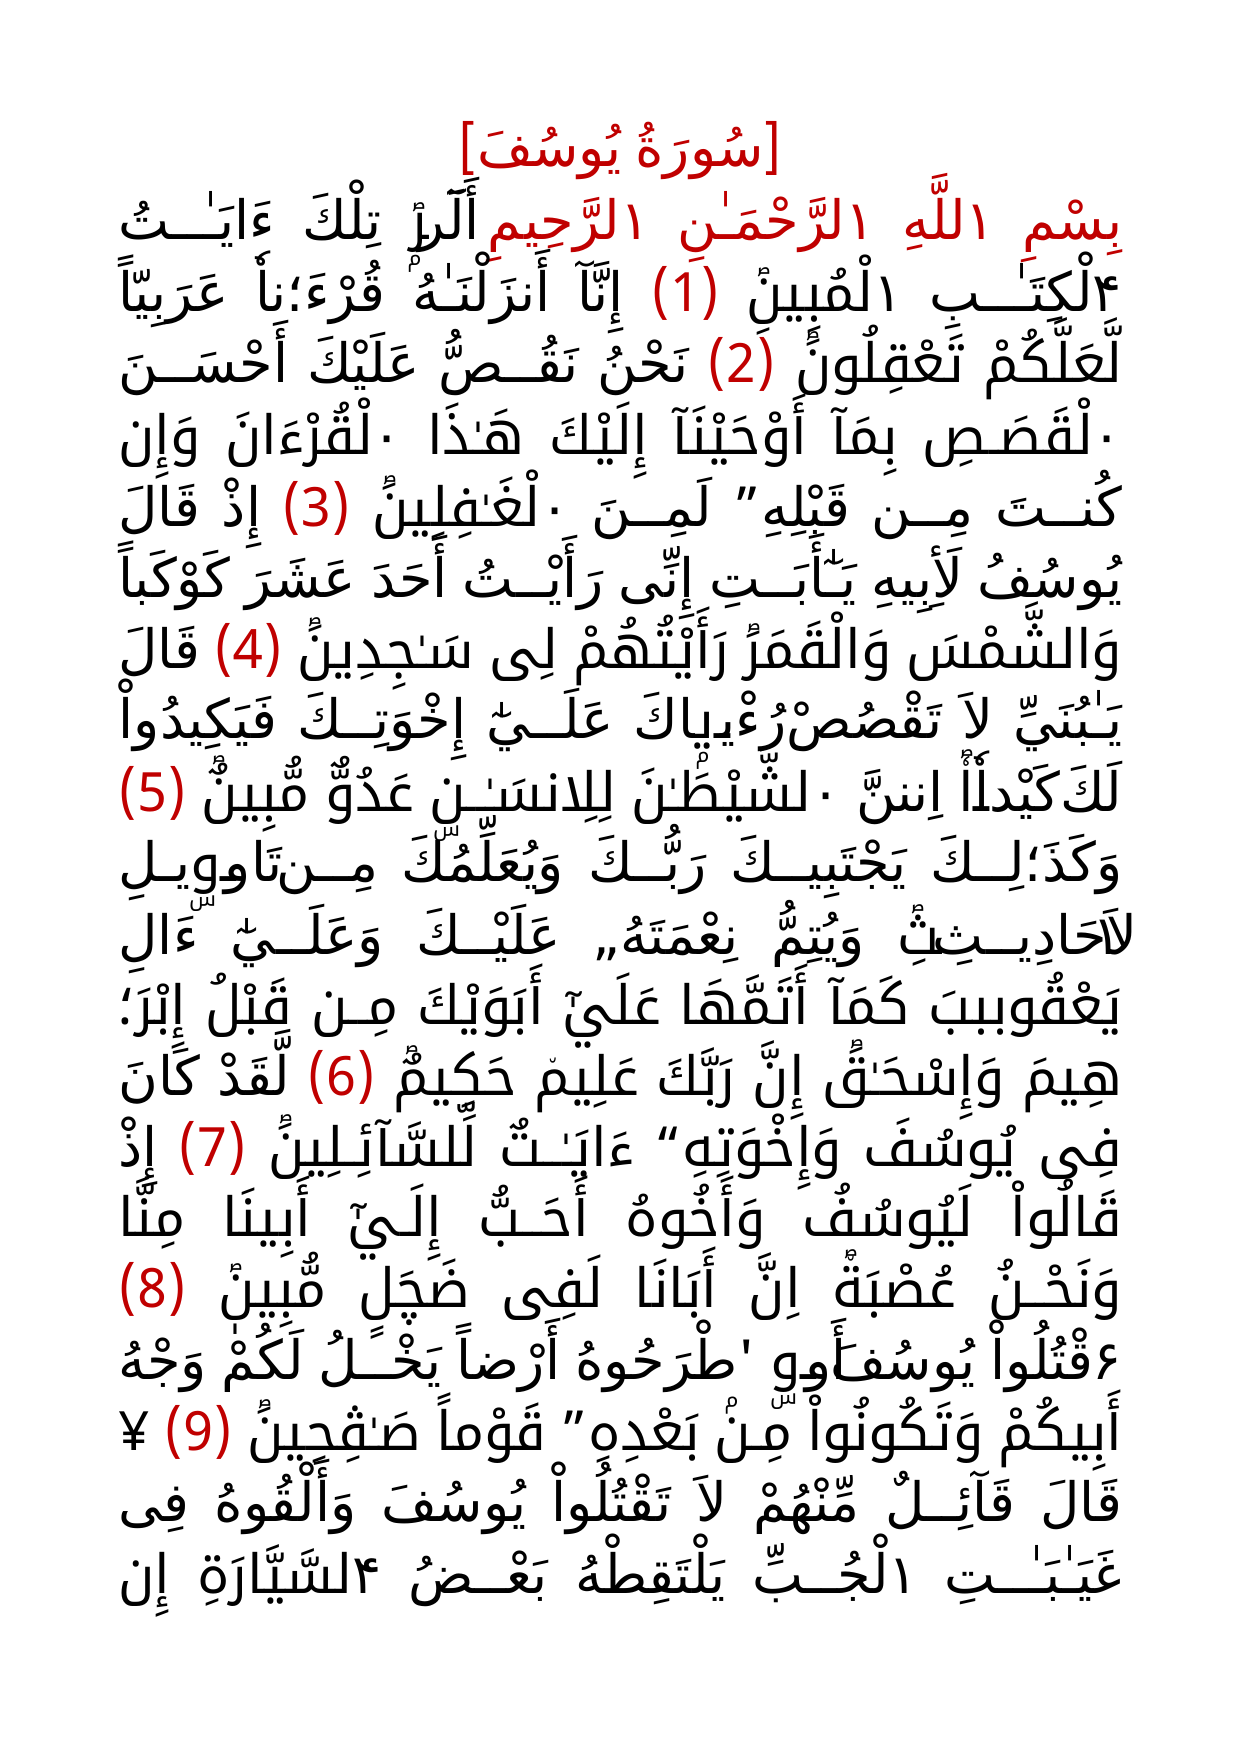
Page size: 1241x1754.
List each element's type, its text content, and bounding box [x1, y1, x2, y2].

text بِسْمِ ۱للَّهِ ۱لرَّحْمَـٰنِ ۱لرَّحِيمِ أَلَٓرۭؐ تِلْكَ ءَايَـٰــتُ ۴لْكِتَـٰــبِ ۱لْمُبِينِؐ (1) إِنَّآ أَنزَلْنَـٰهُ قُرْءَ؛ناٗ عَرَبِيّاً لَّعَلَّكُمْ تَعْقِلُونَؐ (2) نَحْنُ نَقُــصُّ عَلَيْكَ أَحْسَــنَ ۰لْقَصَـصِ بِمَآ أَوْحَيْنَآ إِلَيْكَ هَـٰذَا ۰لْقُرْءَانَ وَإِن كُنــتَ مِــن قَبْلِهِ” لَمِــنَ ۰لْغَـٰفِلِينَؐ (3) إِذْ قَالَ يُوسُفُ لَأِبِيهِ يَـٰٓأَبَــتِ إِنِّى رَأَيْــتُ أَحَدَ عَشَرَ كَوْكَباً وَالشَّمْسَ وَالْقَمَرَؐ رَأَيْتُهُمْ لِى سَـٰجِدِينَؐ (4) قَالَ يَـٰبُنَيِّ لاَ تَقْصُصْ رُءْيۭاكَ عَلَــيٰٓ إِخْوَتِــكَ فَيَكِيدُواْ لَكَ كَيْداٗؐ اِنننَّ ۰لشَّيْطَـٰنَ لِلِانسَـٰــنۣ عَدُوٌّ مُّبِينٌؐ (5) وَكَذَ؛لِــكَ يَجْتَبِيــكَ رَبُّــكَ وَيُعَلِّمُكَ مِــن تَاوۣيـلِ ۱لاَحَادِيــثِؐ وَيُتِمُّ نِعْمَتَهُ„ عَلَيْــكَ وَعَلَــيٰٓ ءَالِ يَعْقُوبببَ كَمَآ أَتَمَّهَا عَلَيٰٓ أَبَوَيْكَ مِــن قَبْلُ إِبْرَ؛هِيمَ وَإِسْحَـٰقَؐ إِنَّ رَبَّكَ عَلِيم٘ حَكِيمٌؐ (6) لَّقَدْ كَانَ فِى يُوسُفَ وَإِخْوَتِهِ“ ءَايَـٰــتٌ لِّلسَّآئِـلِينَؐ (7) إِذْ قَالُواْ لَيُوسُفُ وَأَخُوهُ أَحَــبُّ إِلَـيٰٓ أَبِينَا مِنَّا وَنَحْــنُ عُصْبَة٘ؐ اِنَّ أَبَانَا لَفِى ضَچَلٍ مُّبِينٖؐ (8) ۶قْتُلُواْ يُوسُفَ أَوۣ 'طْرَحُوهُ أَرْضاً يَخْــلُ لَكُمْ وَجْهُ أَبِيكُمْ وَتَكُونُواْ مِـنۢ بَعْدِهِ” قَوْماً صَـٰڤِحِينَؐ (9) ¥ قَالَ قَآئِــلٌ مِّنْهُمْ لاَ تَقْتُلُواْ يُوسُفَ وَأَلْقُوهُ فِى غَيَـٰبَـٰــتِ ۱لْجُــبِّ يَلْتَقِطْهُ بَعْــضُ ۴لسَّيَّارَةِ إِن كُنتُمْ فَـٰعِلِينَؐ (10) قَالُواْ يَـٰٓأَبَانَا مَا لَــكَ لاَ تَاﯫ عَلَيٰ يُوسُفَ وَإِنَّا لَهُ„ ڤَنَـٰصِحُونَؐ (11) أَرْسِلْهُ مَعَنَا غَداً يَرْتَعِ وَيَلْعَــبْ وَإِنَّا لَهُ„ لَحَـٰفِظُونَؐ (12) قَالَ إِنِّى ڤَيُحْزۣنُنِيَ أَن تَذْهَبُواْ بِهِ” وَأَخَافُ أَنْ يَّاكُلَهُ ۴لذِّيــبُ وَأَنتُمْ عَنْهُ غَـٰفِلُونَؐ (13) قَالُواْ لَـئِـــنَ اَكَلَهُ ۴لذِّيــبُ وَنَحْــنُ عُصْبَة٘ اِنَّآ إِذاً لَّخَـٰسِرُونَؐ (14) فَلَمَّا ذَهَبُواْ بِهِ” وَأَجْمَعُوٓاْ أَنننْ يَّجْعَلُوهُ فِى غَيَـٰبَـٰــتِ ۱لْجُــبِّ وَأَوْحَيْنَآ إِلَيْهِ لَتُنَبِّيؕنَّهُم بِأَمْرۣهِمْ هَـٰذَا وَهُمْ لاَ يَشْعُرُونَؐ (15) وَجَآءُوٓ أَبَاهُمْ عِشَآءً يَبْكُونَ (16) قَالُواْ يَـٰٓأَبَانَآ إِنَّا ذَهَبْنَا نَسْتَبِقُ وَتَرَكْنَا يُوسُفَ عِندَ مَتَـٰعِنَا فَأَكَلَهُ ۴لذِّيــبُؐ وَمَآ أَنتَ بِمُومِــنٍ لَّنَا وَلَوْ كُنَّا صَـٰدِقِينَؐ (17) وَجَآءُو عَلَيٰ قَمِيصِهِ” بِدَمٍ كَذِبٍؐ قَالَ بَلْ سَوَّلَــتْ لَكُمُ; أَنفُسُكُمُ; أَمْراًؐ فَصَبْرٌ جَمِيلٌؐ وَاللَّهُ ۴لْمُسْتَعَانُ عَلَــيٰ مَا تَصِفُونَؐ (18) وَجَآءَتْ سَيَّارَةٌ فَأَرْسَلُواْ وَارۣدَهُمْ فَأَدْلۭيٰ دَلْوَهُ„ قَالَ يَـٰبُشْرۭ؛يَ هَـٰذَا غُچَمٌؐ وَأَسَرُّوهُ بِضَـٰعَةًؐ وَاللَّهُ عَلِيمٛ بِمَا يَعْمَلُونَؐ (19) وَشَرَوْهُ بِثَمَــنٙ بَخْسٍ دَرَ؛هِمَ مَعْدُودَةٍ وَكَانُواْ فِيهِ مِنَ ۰لزَّ؛هِدِينَؐ (20) وَقَالَ ۰ﻟ﮲ 'شْتَرۭيٰهُ مِــن مِّصْرَ لِامْرَأَتِهِ“ أَكْرۣمِى مَثْوۭيٰهُ عَسۭيٰٓ أَنْ يَّنفَعَنَآ أَوْ نَتَّخِذَهُ„ وَلَداًؐ وَكَذَ؛لِــكَ مَكَّنَّا لِيُوسُفَ فِى ۱لاَرْضِ وَلِنُعَلِّمَهُ„ مِن تَاوۣيلِ ۱لاَحَادِيــثِؐ وَاللَّهُ غَالِــب٘ عَلَيٰٓ أَمْرۣهِؐ” وَچَكِــنَّ أَكْثَرَ ۰لنَّاسِ لاَ يَعْلَمُونَؐ (21) وَلَمَّا بَلَغَ أَشُدَّهُ; ءَاتَيْنَـٰهُ حُكْماً وَعِلْماًؐ وَكَذَ؛لِــكَ نَجْزۣى ۱ڤْمُحْسِنِينَؐ (22) ® وَرَ؛وَدَتْهُ ۴لتِى هُوَ فِى بَيْتِهَا عَــن نَّفْسِهِ” وَغَلَّقَــتِ ۱لاَبْوَ؛بببَ وَقَالَتْ هِيتَ لَــكَؐ قَالَ مَعَاذَ ۰للَّهِؐ إِنَّهُ„ رَبِّــيَ أَحْسَــنَ مَثْوۭايَؐ إِنَّهُ„ لاَ يُفْلِحُ ۴لظَّـٰلِمُونَؐ (23) وَلَقَدْ هَمَّــتْ بِهِؐ” وَهَمَّ بِهَا لَوْلآَ أَن رّۭءۭا بُرْهَـٰنَ رَبِّهِؐ” كَذَ؛لِــكَ لِنَصْرۣفَ عَنْهُ ۴لسُّوٓءَ وَاڤْفَحْشَآءَؐ اۭنَّهُ„ مِـنْ عِبَادِنَا ۰ڤْمُخْلَصِينَؐ (24) وَاسْتَبَقَا ۰لْبَابببَ وَقَدَّتتتْ قَمِيصَهُ„ مِن دُبُرٍ وَأَلْفَيَا سَيِّدَهَا لَدَا ۰لْبَابببِؐ قَالَــتْ مَا جَزَآءُ مَنَ اَرَادَ بِأَهْلِكَ سُوٓءاٗ اِلٓاَّ أَنْ يُّسْجَنَ أَوْ عَذَاب٘ اَلِيمٌؐ (25) قَالَ هِيَ رَ؛وَدَتْنِى عَن نَّفْسِىؐ وَشَهِدَ شَاهِدٌ مِّــنَ اَهْلِهَآ إِننن كَانَ قَمِيصُهُ„ قُدَّ مِن قُبُلٍ فَصَدَقَــتْ وَهُوَ مِــنَ ۰لْكَـٰذِبِينَ (26) وَإِننن كَانَ قَمِيصُهُ„ قُدَّ مِن دُبُرٍ فَكَذَبَــتْؐ وَهُوَ مِــنَ ۰لصَّـٰدِقِينَؐ (27) فَلَمَّا رۭءۭا قَمِيصَهُ„ قُدَّ مِن دُبُرٍ قَالَ إِنَّهُ„ مِــن كَيْدِكُنَّ إِنَّ كَيْدَكُنَّ عَظِيمٌؐ (28) يُوسُفُ أَعْرۣضضضْ عَنْ هَـٰذَاؐ وَاسْتَغْفِـرۣى لِذَنۢبِــكِ إِنَّــكِ كُنــتِ مِــنَ ۰لْخَاطِـِٕينَؐ (29) وَقَالَ نِسْوَةٌ فِى ۱لْمَدِينَةِ 'مْرَأَتتتُ ۴لْعَزۣيزۣ تُرَ؛وۣدُ فَتۭيٰهَا عَــن نَّفْسِهِ” قَدْ شَغَفَهَا حُبّاٗؐ اِنَّا لَنَرۭيٰهَا فِى ضَچَـلٍ مُّبِـينٍؐ (30) فَلَمَّا سَمِعَــتْ بِمَكْرۣهِنَّ أَرْسَلَتِ اِلَيْهِنَّ وَأَعْتَدَتْ لَهُــنَّ مُتَّكَـٔاً وَءَاتَــتْ كُلَّ وَ؛حِدَةٍ مِّنْهُنَّ سِكِّيناً وَقَالَتُ ۶خْرُجْ عَلَيْهِـنَّؐ فَلَمَّا رَأَيْنَهُ; أَكْبَرْنَهُ„ وَقَطَّعْنَ أَيْدِيَهُنَّ وَقُلْــنَ حَـٰشَ لِلهِ مَا هَـٰذَا بَشَراٗؐ اِنْ هَـٰذَآ إِلاَّ مَلَــكٌ كَرۣيمٌؐ (31) قَالَــتْ فَذَ؛لِكُنَّ ۰ﻟ﮲ لُمْتُنَّنِى فِيهِؐ وَلَقَدْ رَ؛وَدتُّهُ„ عَــن نَّفْسِهِ” فَاسْتَعْصَمَؐ وَلَئِن لَّمْ يَفْعَــلْ مَآ ءَامُرُهُ„ ڤَيُسْجَنَنَّ وَلَيَكُوناً مِّــنَ ۰لصَّـٰغِرۣينَؐ (32) © قَالَ رَبِّ ۱لسِّجْنُ أَحَبُّ إِلَــيَّ مِمَّا يَدْعُونَنِىٓ إِلَيْهِ وَإِلاَّ تَصْرۣفْ عَنِّى كَيْدَهُنَّ أَصْبُ إِلَيْهِنَّ وَأَكُــن مِّنَ ۰لْجَـٰهِلِينَؐ (33) فَاسْتَجَابَ لَهُ„ رَبُّهُ„ فَصَرَفَ عَنْهُ كَيْدَهُنَّؐ إِنَّهُ„ هُوَ ۰لسَّمِيعُ ۴لْعَلِيمُؐ (34) ثُمَّ بَدَا لَهُم مِّـنۢ بَعْدِ مَا رَأَوُاْ ۴لاَيَـٰــتِ ڤَيَسْجُنُنَّهُ„ حَتَّــيٰ حِينٍؐ (35) وَدَخَــلَ مَعَهُ ۴لسِّجْــنَ فَتَيَـٰــنۣؐ قَالَ أَحَدُهُمَآ إِنِّيَ أَرۭيٰنِــيَ أَعْصِرُ خَمْراًؐ وَقَالَ ۰لاَخَرُ إِنِّيَ أَرۭيٰنِــيَ أَحْمِلُ فَوْقَ رَأْسِى خُبْزاً تَاكُلُ ۴لطَّيْرُ مِنْهُؐ نَبِّيؔنَا بِتَاوۣيلِهِ“ إِنَّا نَرۭيٰــكَ مِــنَ ۰ڤْمُحْسِنِينَؐ (36) قَالَ لاَ يَاتِيكُمَا طَعَامٌ تُرْزَقَـٰنِهِ“ إِلاَّ نَبَّأْتُكُمَا بِتَاوۣيلِهِ” قَبْلَ أَنْ يَّاتِيَكُمَاؐ ذَ؛لِكُمَا مِمَّا عَلَّمَنِى رَبِّيَؐ إِنِّى تَرَكْــتُ مِلَّةَ قَوْمٍ لاَّ يُومِنُونَ بِاللَّهِ وَهُم بِالاَخِرَةِ هُمْ كَـٰفِرُونَؐ (37) وَاتَّبَعْــتُ مِلَّةَ ءَابَآءِيَ إِبْرَ؛هِيمَ وَإِسْحَـٰقَ وَيَعْقُوبببَؐ مَا كَانَ لَنَآ أَن نُّشْرۣكككَ بِاللَّهِ مِن شَيْءٍؐ ذَ؛لِــكَ مِـن فَضْـلِ ۱للَّهِ عَلَيْنَا وَعَلَي ۰لنَّاسِؐ وَچَكِــنَّ أَكْثَرَ ۰لنَّاسسسِ لاَ يَشْكُرُونَؐ (38) يَـٰصَـٰحِبَيِ ۱ڤسِّجْــنۣ ءَآرْبَابٌ مُّتَفَرّۣقُونَ خَيْر٘ اَمِ ۱للَّهُ ۴لْوَ؛حِدُ ۴لْقَهَّارُؐ (39) مَا تَعْبُدُونَ مِن دُونِهِ“ إِلٓاَّ أَسْمَآءً سَمَّيْتُمُوهَآ أَنتُمْ وَءَابَآؤُكُم مَّآ أَنزَلَ ۰للَّهُ بِهَا مِــن سُلْطَـٰنٖؐ اِنِ ۱لْحُكْمُ إِلاَّ لِلهِؐ أَمَرَ أَلاَّ تَعْبُدُوٓاْ إِلٓاَّ إِيَّاهُؐ ذَ؛لِكَ ۰لدِّيــنُ ۴لْقَيِّمُؐ وَچَكِنَّ أَكْثَرَ ۰لنَّاسسسِ لاَ يَعْلَمُونَؐ (40) يَـٰصَـٰحِبَــيۣ ۱لسِّجْـنِ أَمَّــآ أَحَدُكُمَا فَيَسْقِى رَبَّهُ„ خَمْراًؐ وَأَمَّا ۰لاَخَرُ فَيُصْلَــبُ فَتَاكُلُ ۴لطَّيْرُ مِن رَّأْسِهِؐ” قُضِــيَ ۰لاَمْرُ ۴ﻟ﮲ فِيهِ تَسْتَفْتِيَـٰنِؐ (41) ® وَقَالَ لِلذِى ظَــنَّ أَنَّهُ„ نَاجٍ مِّنْهُمَا ۸ذْكُرْنِى عِندَ رَبِّكَؐ فَأَنسۭيٰهُ ۴لشَّيْطَـٰنُ ذِكْرَ رَبِّهِ” فَلَبِــثَ فِى ۱لسِّجْنِ بِضْعَ سِنِينَؐ (42) وَقَالَ ۰لْمَلِــكُ إِنِّيَ أَرۭيٰ سَبْعَ بَقَرَ؛تتتٍ سِمَانٍ يَاكُلُهُــنَّ سَبْع٘ عِجَافٌ وَسَبْعَ سُنۢبُچَــتٖ خُضْرٍ وَٱُخَرَ يَابِسَـٰــتٍؐ يَـٰٓأَيُّهَا ۰لْمَلُءَ اَ۬فْتُونِى فِى رُءْيۭـٰيَ إِن كُنتُمْ لِلرُّءْيۭا تَعْبُرُونَؐ (43) قَالُوٓاْ أَضْغَـٰثُ أَحْچَمٍؐ وَمَا نَحْـنُ بِتَاوۣيـلِ ۱لاَحْچَمِ بِعَـٰلِمِيـنَؐ (44) وَقَالَ ۰ﻟ﮲ نَجَا مِنْهُمَا وَادَّكَرَ بَعْدَ ٱُمَّةٖ اَنَآ ٱُنَبِّيؖكُم بِتَاوۣيلِهِ” فَأَرْسِلُونِؐ (45) يُوسُفُ أَيُّهَا ۰لصِّدِّيقُ أَفْتِنَا فِى سَبْعِ بَقَرَ؛تتتٍ سِمَانٍ يَاكُلُهُــنَّ سَبْع٘ عِجَافٌ وَسَبْعِ سُنۢبُچَــتٖ خُضْرٍ وَٱُخَرَ يَابِسَـٰــتٍ لَّعَلِّيَ أَرْجِعُ إِلَــي ۰لنَّاسسسِ لَعَلَّهُمْ يَعْلَمُونَؐ (46) قَالَ تَزْرَعُونَ سَبْعَ سِنِيــنَ دَأْباًؐ فَمَا حَصَدتُّمْ فَذَرُوهُ فِى سُنۢبُلِهِ“ إِلاَّ قَلِيلًا مِّمَّا تَاكُلُونَؐ (47) ثُمَّ يَاتِى مِـنۢ بَعْدِ ذَ؛لِــكَ سَبْعٌ شِدَادٌ يَاكُلْــنَ مَا قَدَّمْتُمْ لَهُــنَّ إِلاَّ قَلِيلًا مِّمَّا تُحْصِنُونَؐ (48) ثُمَّ يَاتِى مِـنۢ بَعْدِ ذَ؛لِــكَ عَامٌ فِيهِ يُغَاثُ ۴لنَّاسُ وَفِيهِ يَعْصِرُونَؐ (49) وَقَالَ ۰لْمَلِــكُ èيتُونِى بِهِؐ” فَلَمَّا جَآءَهُ ۴لرَّسُولُ قَالَ "رْجِعِ اِلَيٰ رَبِّــكَ فَسْـَٔلْهُ مَا بَالُ ۴لنِّسْوَةِ ۱لــتِى قَطَّعْنَ أَيْدِيَهُنَّؐ إِنَّ رَبِّى بِكَيْدِهِــنَّ عَلِيمٌؐ (50) قَالَ مَا خَطْبُكُــنَّ إِذْ رَ؛وَدتُّنَّ يُوسُفَ عَــن نَّفْسِهِؐ” قُلْــنَ حَـٰشَ لِلهِ مَا عَلِمْنَا عَلَيْهِ مِن سُوٓءٍؐ قَالَــتِ 'مْرَأَتتتُ ۴لْعَزۣيزۣ ۱چَـــنَ حَصْحَصَ ۰لْحَــقُّ أَنَا رَ؛وَدتُّهُ„ عَن نَّفْسِهِ” وَإِنَّهُ„ لَمِــنَ ۰لصَّـٰدِقِينَؐ (51) ذَ؛لِــكَ لِيَعْلَمَ أَنِّى لَمَ اَخُنْهُ بِالْغَيْبِ وَأَنَّ ۰للَّهَ لاَ يَهْدِى كَيْدَ ۰لْخَآئِنِينَؐ (52) ¤ وَمَآ ٱُبَرّۣىُٔ نَفْسِيَؐ إِنَّ ۰لنَّفْــسَ لَأَمَّارَةٛ بِالسُّوٓءِ الاَّ مَا رَحِمَ رَبِّيَؐ إِنَّ رَبِّى غَفُورٌ رَّحِيمٌؐ (53) وَقَالَ ۰لْمَلِــكُ èيتُونِى بِهِ“ أَسْتَخْلِصْهُ لِنَفْسِىؐ فَلَمَّا كَلَّمَهُ„ قَالَ إِنَّــكَ ۰لْيَوْمَ لَدَيْنَا مَكِين٘ اَمِينٌؐ (54) قَالَ "جْعَلْنِى عَلَــيٰ خَزَآئِـنِ ۱لاَرْضِ إِنِّى حَفِيظ٘ عَلِيمٌؐ (55) وَكَذَ؛لِــكَ مَكَّنَّا لِيُوسُفَ فِى ۱لاَرْضِ يَتَبَوَّٱُ مِنْهَا حَيْــثُ يَشَآءُؐ نُصِيــبُ بِرَحْمَتِنَا مَــن نَّشَــآءُ وَلاَ نُضِيعُ أَجْرَ ۰ڤْمُحْسِنِينَؐ (56) وَلَأَجْرُ ۴لاَخِرَةِ خَيْرٌ لِّلذِينَ ءَامَنُواْ وَكَانُواْ يَتَّقُونَؐ (57) وَجَآءَ اۭخْوَةُ يُوسُفَ فَدَخَلُواْ عَلَيْهِ فَعَرَفَهُمْ وَهُمْ لَهُ„ مُنكِرُونَؐ (58) وَلَمَّا جَهَّزَهُم بِجَهَازۣهِمْ قَالَ "يتُونِى بِأَخٍ لَّكُم مِّنَ اَبِيكُمُؐ; أَلاَ تَرَوْنَ أَنِّيَ ٱُوفِى ۱لْكَيْلَ وَأَنَا خَيْرُ ۴لْمُنزۣلِينَؐ (59) فَإِن لَّمْ تَاتُونِى بِهِ” فَلاَ كَيْــلَ لَكُمْ عِندِى وَلاَ تَقْرَبُونِؐ (60) قَالُواْ سَنُرَ؛وۣدُ عَنْهُ أَبَاهُ وَإِنَّا لَفَـٰعِلُونَؐ (61) وَقَالَ لِفِتْيَتِهِ 'جْعَلُواْ بِضَـٰعَتَهُمْ فِى رۣحَالِهِمْ لَعَلَّهُمْ يَعْرۣفُونَهَآ إِذَا "نقَلَبُوٓاْ إِلَــيٰٓ أَهْلِهِمْ لَعَلَّهُمْ يَرْجِعُونَؐ (62) فَلَمَّا رَجَعُوٓاْ إِلَـيٰٓ أَبِيهِمْ قَالُواْ يَـٰٓأَبَانَا مُنِعَ مِنَّا ۰لْكَيْلُ فَأَرْسِــلْ مَعَنَآ أَخَانَا نَكْتَلْ وَإِنَّا لَهُ„ لَحَـٰفِظُونَؐ (63) قَالَ هَــلَ —امَنُكُمْ عَلَيْهِ إِلاَّ كَمَآ أَمِنتُكُمْ عَلَـيٰٓ أَخِيهِ مِن قَبْـلُؐ فَاللَّهُ خَيْر٘ حِفْظاًؐ وَهُوَ أَرْحَمُ ۴لرَّ؛حِمِينَؐ (64) وَلَمَّا فَتَحُواْ مَتَـٰعَهُمْ وَجَدُواْ بِضَـٰعَتَهُمْ رُدَّتتتِ اِلَيْهِمْ قَالُواْ يَـٰٓأَبَانَا مَا نَبْغِىؐ هَـٰذِهِ” بِضَـٰعَتُنَا رُدَّتتتِ اِلَيْنَا وَنَمِيرُ أَهْلَنَا وَنَحْفَظُ أَخَانَا وَنَزْدَادُ كَيْلَ بَعِيرٍؐ ذَ؛لِــكَ كَيْــلٌ يَسِيرٌؐ (65) ® قَالَ لَنُ ۷رْسِلَهُ„ مَعَكُمْ حَتَّيٰ تُوتُونِ مَوْثِقاً مِّــنَ ۰للَّهِ لَتَاتُنَّنِى بِهِ“ إِلٓاَّ أَنْ يُّحَاطَ بِكُمْؐ فَلَمَّآ ءَاتَوْهُ مَوْثِقَهُمْ قَالَ ۰للَّهُ عَلَيٰ مَا نَقُولُ وَكِيـلٌؐ (66) وَقَالَ يَـٰبَنِــيَّ لاَ تَدْخُلُواْ مِـنۢ بَابببٍ وَ؛حِدٍ وَادْخُلُواْ مِنَ اَبْوَ؛بٍ مُّتَفَرّۣقَةٍؐ وَمَآ ٱُغْنِى عَنكُم مِّــنَ ۰للَّهِ مِن شَيْءٖؐ اِنننۣ ۱لْحُكْمُ إِلاَّ لِلهِؐ عَلَيْهِ تَوَكَّلْــتُؐ وَعَلَيْهِ فَلْيَتَوَكَّلِ ۱لْمُتَوَكِّلُونَؐ (67) وَلَمَّا دَخَلُواْ مِــنْ حَيْــثُ أَمَرَهُمُ; أَبُوهُم مَّا كَانَ يُغْنِى عَنْهُم مِّــنَ ۰للَّهِ مِن شَيْءٖ اِلاَّ حَاجَةً فِى نَفْسِ يَعْقُوبَ قَضۭيٰهَاؐ وَإِنَّهُ„ لَذُو عِلْمٍ لِّمَا عَلَّمْنَـٰهُؐ وَچَكِــنَّ أَكْثَرَ ۰لنَّاسسسِ لاَ يَعْلَمُونَؐ (68) وَلَمَّا دَخَلُواْ عَلَيٰ يُوسُفَ ءَاوۭيٰٓ إِلَيْهِ أَخَاهُؐ قَالَ إِنِّــيَ أَنَآ أَخُوكككَ فَلاَ تَبْتَئِـسْ بِمَا كَانُواْ يَعْمَلُونَؐ (69) فَلَمَّا جَهَّزَهُم بِجَهَازۣهِمْ جَعَلَ ۰لسِّقَايَةَ فِى رَحْـلِ أَخِيهِ ثُمَّ أَذَّنَ مُوَ۬ذِّن٘ اَيَّتُهَا ۰لْعِيرُ إِنَّكُمْ لَسَـٰرۣقُونَؐ (70) قَالُواْ وَأَقْبَلُواْ عَلَيْهِم مَّاذَا تَفْقِدُونَؐ (71) قَالُواْ نَفْقِدُ صُوَاعَ ۰لْمَلِكِؐ وَلِمَـن جَآءَ بِهِ” حِمْلُ بَعِيرٍ وَأَنَا بِهِ” زَعِيمٌؐ (72) قَالُواْ تَاللَّهِ لَقَدْ عَلِمْتُم مَّا جِيؔنَا لِنُفْسِدَ فِى ۱لاَرْضِ وَمَا كُنَّا سَـٰرۣقِينَؐ (73) قَالُواْ فَمَا جَزَ×ؤُهُ; إِننن كُنتُمْ كَـٰذِبِينَؐ (74) قَالُواْ جَزَ×ؤُهُ„ مَنْ وُّجِدَ فِى رَحْلِهِ” فَهُوَ جَزَ×ؤُهُؐ, كَذَ؛لِــكَ نَجْزۣى ۱لظَّـٰلِمِينَؐ (75) فَبَدَأَ بِأَوْعِيَتِهِمْ قَبْلَ وۣعَآءِ اَ۬خِيهِ ثُمَّ "سْتَخْرَجَهَا مِنْ وّۣعَآءِ اَ۬خِيهِؐ كَذَ؛لِــكَ كِدْنَا لِيُوسُفَؐ مَا كَانَ لِيَاخُذَ أَخَاهُ فِى دِينِ ۱لْمَلِــكِ إِلٓاَّ أَنْ يَّشَآءَ ۰للَّهُؐ نَرْفَعُ دَرَجَـٰــتِ مَــن نَّشَآءُؐ وَفَوْقَ كُلِّ ذى عِلْمٖ عَلِيمٌؐ (76) © قَالُوٓاْ إِنْ يَّسْرۣقْ فَقَدْ سَرَقَ أَخٌ لَّهُ„ مِــن قَبْلُؐ فَأَسَرَّهَا يُوسُفُ فِى نَفْسِهِ” وَلَمْ يُبْدِهَا لَهُمْؐ قَالَ أَنتُمْ شَرٌّ مَّكَاناًؐ وَاللَّهُ أَعْلَمُ بِمَا تَصِفُونَؐ (77) قَالُواْ يَـٰٓأَيُّهَا ۰لْعَزۣيزُ إِنَّ لَهُ; أَباً شَيْخاً كَبِيراً فَخُذَ اَحَدَنَا مَكَانَهُ; إِنَّا نَرۭيٰــكَ مِــنَ ۰ڤْمُحْسِنِينَؐ (78) قَالَ مَعَاذَ ۰للَّهِ أَن نَّاخُذَ إِلاَّ مَنْ وَّجَدْنَا مَتَـٰعَنَا عِندَهُ; إِنَّـآ إِذاً لَّظَـٰلِمُونَؐ (79) فَلَمَّا "سْتَيْــَٔـسُواْ مِنْهُ خَلَصُواْ نَجِيّاًؐ قَالَ كَبِيرُهُمُ; أَلَمْ تَعْلَمُوٓاْ أَنَّ أَبَاكُمْ قَدَ اَخَذَ عَلَيْكُم مَّوْثِقاً مِّــنَ ۰للَّهِؐ وَمِــن قَبْلُ مَا فَرَّطْتُّمْ فِى يُوسُفَؐ فَلَنَ اَبْرَحَ ۰لاَرْضضضَ حَتَّيٰ يَاذَنَ لِيَ أَبِيَ أَوْ يَحْكُمَ ۰للَّهُ لِىؐ وَهُوَ خَيْرُ ۴لْحَـٰكِمِينَؐ (80) "رْجِعُوٓاْ إِلَـيٰٓ أَبِيكُمْ فَقُولُواْ يَـٰٓأَبَانَآ إِنَّ "بْنَــكَ سَرَقَؐ وَمَا شَهِدْنَآ إِلاَّ بِمَا عَلِمْنَا وَمَا كُنَّا لِلْغَيْبِ حَـٰفِظِينَؐ (81) وَسْـَٔلِ ۱لْقَرْيَةَ ۰لتِى كُنَّا فِيهَا وَالْعِيرَ ۰لتِىٓ أَقْبَلْنَا فِيهَا وَإِنَّا لَصَـٰدِقُونَؐ (82) قَالَ بَلْ سَوَّلَتْ لَكُمُ; أَنفُسُكُمُ; أَمْراًؐ فَصَبْرٌ جَمِيــل٘ؐ عَسَــي ۰للَّهُ أَنْ يَّاتِيَنِى بِهِمْ جَمِيعاٗؐ اِنَّهُ„ هُوَ ۰لْعَلِيمُ ۴لْحَكِيمُؐ (83) وَتَوَلّۭــيٰ عَنْهُمْ وَقَالَ يَـٰٓأَسَفۭــيٰ عَلَيٰ يُوسُفَؐ وَابْيَضَّــتْ عَيْنَـٰهُ مِــنَ ۰لْحُزْنِ فَهُوَ كَظِيمٌؐ (84) قَالُواْ تَاللَّهِ تَفْتَؤُاْ تَذْكُرُ يُوسُفَ حَتَّيٰ تَكُونَ حَرَضاٗ اَوْ تَكُونَ مِــنَ ۰لْهَـٰلِكِينَؐ (85) قَالَ إِنَّمَآ أَشْكُواْ بَثِّى وَحُزْنِيَ إِلَــي ۰للَّهِؐ وَأَعْلَمُ مِــنَ ۰للَّهِ مَا لاَ تَعْلَمُونَؐ (86) يَـٰبَنِــيَّ "ذْهَبُواْ فَتَحَسَّسُواْ مِنْ يُّوسُفَ وَأَخِيهِ وَلاَ تَاْيْــَٔـسُواْ مِن رَّوْحِ ۱للَّهِؐ إِنَّهُ„ لاَ يَاْيْـَٔسُ مِن رَّوْحِ ۱للَّهِ إِلاَّ ۰لْقَوْمُ ۴لْكَـٰفِرُونَؐ (87) ® فَلَمَّا دَخَلُواْ عَلَيْهِ قَالُواْ يَـٰٓأَيُّهَا ۰لْعَزۣيزُ مَسَّنَا وَأَهْلَنَا ۰لضُّرُّ وَجِيؔنَا بِبِضَـٰعَةٍ مُّزْجۭيٰةٍؐ فَأَوْفِ لَنَا ۰لْكَيْلَ وَتَصَدَّقْ عَلَيْنَآؐ إِنننَّ ۰للَّهَ يَجْزۣى ۱لْمُتَصَدِّقِينَؐ (88) قَالَ هَلْ عَلِمْتُم مَّا فَعَلْتُم بِيُوسُفَ وَأَخِيهِ إِذَ اَنتُمْ جَـٰهِلُونَؐ (89) قَالُوٓاْ أَ.نَّكَ لَأَنــتَ يُوسُفُؐ قَالَ أَنَا يُوسُفُ وَهَـٰذَآ أَخِىؐ قَدْ مَــنَّ ۰للَّهُ عَلَيْنَآؐ إِنَّهُ„ مَنْ يَّتَّقِ وَيَصْبِرْ فَإِنننَّ ۰للَّهَ لاَ يُضِيعُ أَجْرَ ۰ڤْمُحْسِنِينَؐ (90) قَالُواْ تَاللَّهِ لَقَدَ —اثَرَكككَ ۰للَّهُ عَلَيْنَا وَإِن كُنَّا لَخَـٰطِـِٕيـنَؐ (91) قَالَ لاَ تَثْرۣيــبَ عَلَيْكُمُؐ ۴لْيَوْمَ يَغْفِرُ ۴للَّهُ لَكُمْؐ وَهُوَ أَرْحَمُ ۴لرَّ؛حِمِينَؐ (92) "ذْهَبُواْ بِقَمِيصِى هَـٰذَا فَأَلْقُوهُ عَلَيٰ وَجْهِ أَبِى يَاتِ بَصِيراً وَاتُونِى بِأَهْلِكُمُ; أَجْمَعِيـنَؐ (93) وَلَمَّـا فَصَلَــتِ ۱لْعِيرُ قَالَ أَبُوهُمُ; إِنِّى لَأَجِدُ رۣيحَ يُوسُفَ لَوْلآَ أَن تُفَنِّدُونِؐ (94) قَالُواْ تَاللَّهِ إِنَّــكَ لَفِى ضَچَلِــكَ ۰لْقَدِيمِؐ (95) فَلَمَّآ أَن جَآءَ ۰لْبَشِيرُ أَلْقۭيٰهُ عَلَيٰ وَجْهِهِ” فَارْتَدَّ بَصِيراًؐ قَالَ أَلَمَ اَقُــل لَّكُمُ; إِنِّــيَ أَعْلَمُ مِــنَ ۰للَّهِ مَا لاَ تَعْلَمُونَؐ (96) قَالُواْ يَـٰٓأَبَانَا "سْتَغْفِرْ لَنَا ذُنُوبَنَآ إِنَّا كُنَّا خَـٰطِـِٕينَؐ (97) قَالَ سَوْفَ أَسْتَغْفِرُ لَكُمْ رَبِّــيَؐ إِنَّهُ„ هُوَ ۰لْغَفُورُ ۴لرَّحِيمُؐ (98) فَلَمَّا دَخَلُواْ عَلَيٰ يُوسُفَ ءَاوۭيٰٓ إِلَيْهِ أَبَوَيْهِ وَقَالَ ۸دْخُلُواْ مِصْرَ إِن شَآءَ ۰للَّهُ ءَامِنِينَؐ (99) وَرَفَعَ أَبَوَيْهِ عَلَي ۰لْعَرْشِ وَخَرُّواْ لَهُ„ سُجَّداًؐ وَقَالَ يَـٰٓأَبَــتِ هَـٰذَا تَاوۣيلُ رُءْيۭـٰــيَ مِـن قَبْلُ قَدْ جَعَلَهَا رَبِّى حَقّاًؐ وَقَدَ اَحْسَــنَ بِـيَ إِذَ اَخْرَجَنِى مِــنَ ۰ڤسِّجْنِ وَجَآءَ بِكُم مِّــنَ ۰لْبَدْوۣ مِـنۢ بَعْدِ أَن نَّزَغَ ۰لشَّيْطَـٰنُ بَيْنِى وَبَيْنَ إِخْوَتِيَؐ إِنَّ رَبِّى لَطِيفٌ لِّمَا يَشَآءُؐ اِ۬نَّهُ„ هُوَ ۰لْعَلِيمُ ۴لْحَكِيمُؐ (100) ¥ رَبِّ قَدَ —اتَيْتَنِى مِــنَ ۰لْمُلْــكِ وَعَلَّمْتَنِى مِــن تَـاوۣيـلِ ۱لاَحَادِيــثِؐ فَاطِرَ ۰لسَّمَـٰوَ؛تِ وَالاَرْضضضِ أَنــتَ وَلِــىِّ” فِى ۱لدُّنْيۭا وَالاَخِرَةِ تَوَفَّنِى مُسْلِماً وَأَلْحِقْنِى بِاڤصَّـٰڤِحِينَؐ (101) ذَ؛لِكَ مِــنَ اَنۢبَآءِ ۱لْغَيْــبِ نُوحِيهِ إِلَيْــكَؐ وَمَا كُنتَ لَدَيْهِمُ; إِذَ اَجْمَعُوٓاْ أَمْرَهُمْ وَهُمْ يَمْكُرُونَؐ (102) وَمَآ أَكْثَرُ ۴لنَّاسِ وَلَوْ حَرَصْــتَ بِمُومِنِينَؐ (103) وَمَا تَسْـَٔلُهُمْ عَلَيْهِ مِــنَ اَجْرٖؐ اِنْ هُوَ إِلاَّ ذِكْرٌ لِّلْعَـٰلَمِينَؐ (104) وَكَأَيِّــن مِّـنَ —ايَةٍ فِى ۱لسَّمَـٰوَ؛تتتِ وَالاَرْضِ يَمُرُّونَ عَلَيْهَا وَهُمْ عَنْهَا مُعْرۣضُونَؐ (105) وَمَا يُومِــنُ أَكْثَرُهُم بِاللَّهِ إِلاَّ وَهُم مُّشْرۣكُونَؐ (106) أَفَأَمِنُوٓاْ أَننن تَـاتِيَهُمْ غَـٰشِيَةٌ مِّــنْ عَذَابببِ ۱للَّهِ أَوْ تَاتِيَهُمُ ۴لسَّاعَةُ بَغْتَةً وَهُمْ لاَ يَشْعُرُونَؐ (107) قُلْ هَـٰذِهِ” سَبِيلِــيَ أَدْعُوٓاْ إِلَــي ۰للَّهِؐ عَلَيٰ بَصِيرَةٖ اَنَا وَمَـنِ 'تَّبَعَنِىؐ وَسُبْحَـٰــنَ ۰للَّهِؐ وَمَآ أَنَا مِــنَ ۰لْمُشْرۣكِينَؐ (108) وَمَآ أَرْسَلْنَا مِــن قَبْلِــكَ إِلاَّ رۣجَالًا يُوحۭيٰٓ إِلَيْهِم مِّــنَ اَهْـلِ ۱لْقُرۭيٰٓؐ أَفَلَمْ يَسِيرُواْ فِى ۱لاَرْضِ فَيَنظُرُواْ كَيْفَ كَانَ عَـٰقِبَةُ ۴لذِينَ مِن قَبْلِهِمْؐ وَلَدَارُ ۴لاَخِرَةِ خَيْرٌ لِّلذِيــنَ "تَّقَوَاْؐ اَفَلاَ تَعْقِلُونَؐ (109) حَتَّيٰٓ إِذَا "سْتَيْـَٔــسَ ۰لـرُّسُلُ وَظَنُّوٓاْ أَنَّهُمْ قَدْ كُذِّبُواْ جَآءَهُمْ نَصْرُنَا فَنُنِجى مَــن نَّشَآءُؐ وَلاَ يُرَدُّ بَأْسُنَا عَـنِ ۱لْقَوْمِ ۱ڤْمُجْرۣمِينَؐ (110) ® لَقَدْ كَانَ فِى قَصَصِهِمْ عِبْرَةٌ لُءِّوْلِى ۱لاَلْبَـٰــبِؐ مَا كَانَ حَدِيثاً يُفْتَرۭيٰؐ وَچَكِــن تَصْدِيقَ ۰ﻟ﮲ بَيْــنَ يَدَيْهِ وَتَفْصِيــلَ كُــلّۣ شَيْءٍ وَهُديً وَرَحْمَةً لِّقَوْمٍ يُومِنُونَ (111) [118, 189, 1122, 1615]
subtitle [سُورَةُ يُوسُفَ] [118, 118, 1122, 189]
